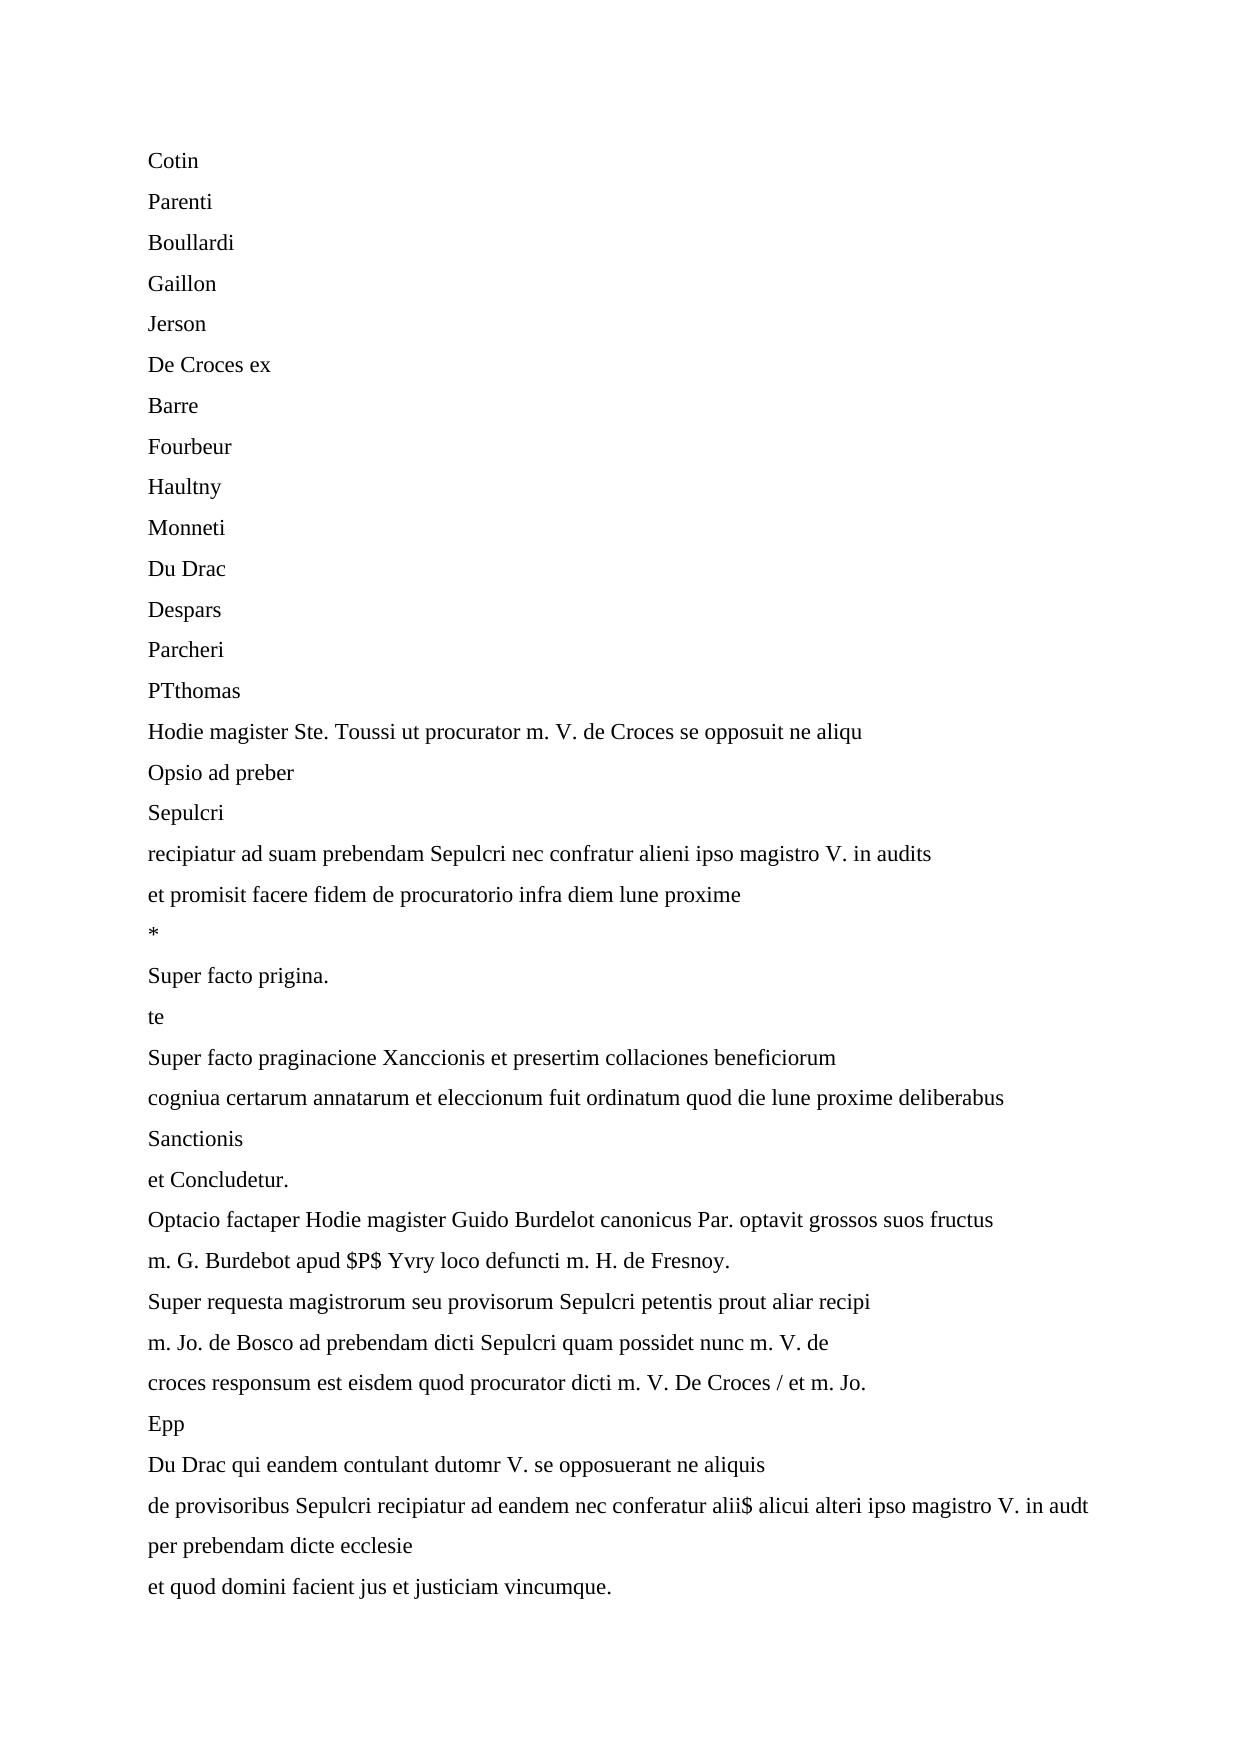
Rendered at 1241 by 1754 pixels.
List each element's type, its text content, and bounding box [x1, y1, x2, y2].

text Super facto praginacione Xanccionis et presertim collaciones beneficiorum [148, 1044, 1093, 1070]
text et quod domini facient jus et justiciam vincumque. [148, 1573, 1093, 1599]
text Fourbeur [148, 433, 1093, 459]
text Cotin [148, 148, 1093, 174]
text Jerson [148, 311, 1093, 337]
text de provisoribus Sepulcri recipiatur ad eandem nec conferatur alii$ alicui alteri ipso magistro V. in audt [148, 1492, 1093, 1518]
text Du Drac qui eandem contulant dutomr V. se opposuerant ne aliquis [148, 1451, 1093, 1477]
text m. G. Burdebot apud $P$ Yvry loco defuncti m. H. de Fresnoy. [148, 1247, 1093, 1274]
text Sepulcri [148, 799, 1093, 826]
text Despars [148, 596, 1093, 622]
text croces responsum est eisdem quod procurator dicti m. V. De Croces / et m. Jo. [148, 1369, 1093, 1396]
text * [148, 921, 1093, 948]
text Optacio factaper Hodie magister Guido Burdelot canonicus Par. optavit grossos suos fructus [148, 1207, 1093, 1233]
text Haultny [148, 473, 1093, 500]
text Du Drac [148, 555, 1093, 581]
text Super facto prigina. [148, 962, 1093, 988]
text Parcheri [148, 636, 1093, 663]
text recipiatur ad suam prebendam Sepulcri nec confratur alieni ipso magistro V. in audits [148, 840, 1093, 866]
text Parenti [148, 188, 1093, 215]
text De Croces ex [148, 351, 1093, 378]
text te [148, 1003, 1093, 1029]
text et Concludetur. [148, 1166, 1093, 1192]
text et promisit facere fidem de procuratorio infra diem lune proxime [148, 881, 1093, 907]
text Gaillon [148, 270, 1093, 296]
text Sanctionis [148, 1125, 1093, 1151]
text Barre [148, 392, 1093, 418]
text Boullardi [148, 229, 1093, 255]
text Epp [148, 1410, 1093, 1437]
text Monneti [148, 514, 1093, 541]
text Opsio ad preber [148, 758, 1093, 785]
text Hodie magister Ste. Toussi ut procurator m. V. de Croces se opposuit ne aliqu [148, 718, 1093, 744]
text per prebendam dicte ecclesie [148, 1532, 1093, 1559]
text cogniua certarum annatarum et eleccionum fuit ordinatum quod die lune proxime deliberabus [148, 1084, 1093, 1111]
text m. Jo. de Bosco ad prebendam dicti Sepulcri quam possidet nunc m. V. de [148, 1329, 1093, 1355]
text PTthomas [148, 677, 1093, 703]
text Super requesta magistrorum seu provisorum Sepulcri petentis prout aliar recipi [148, 1288, 1093, 1314]
